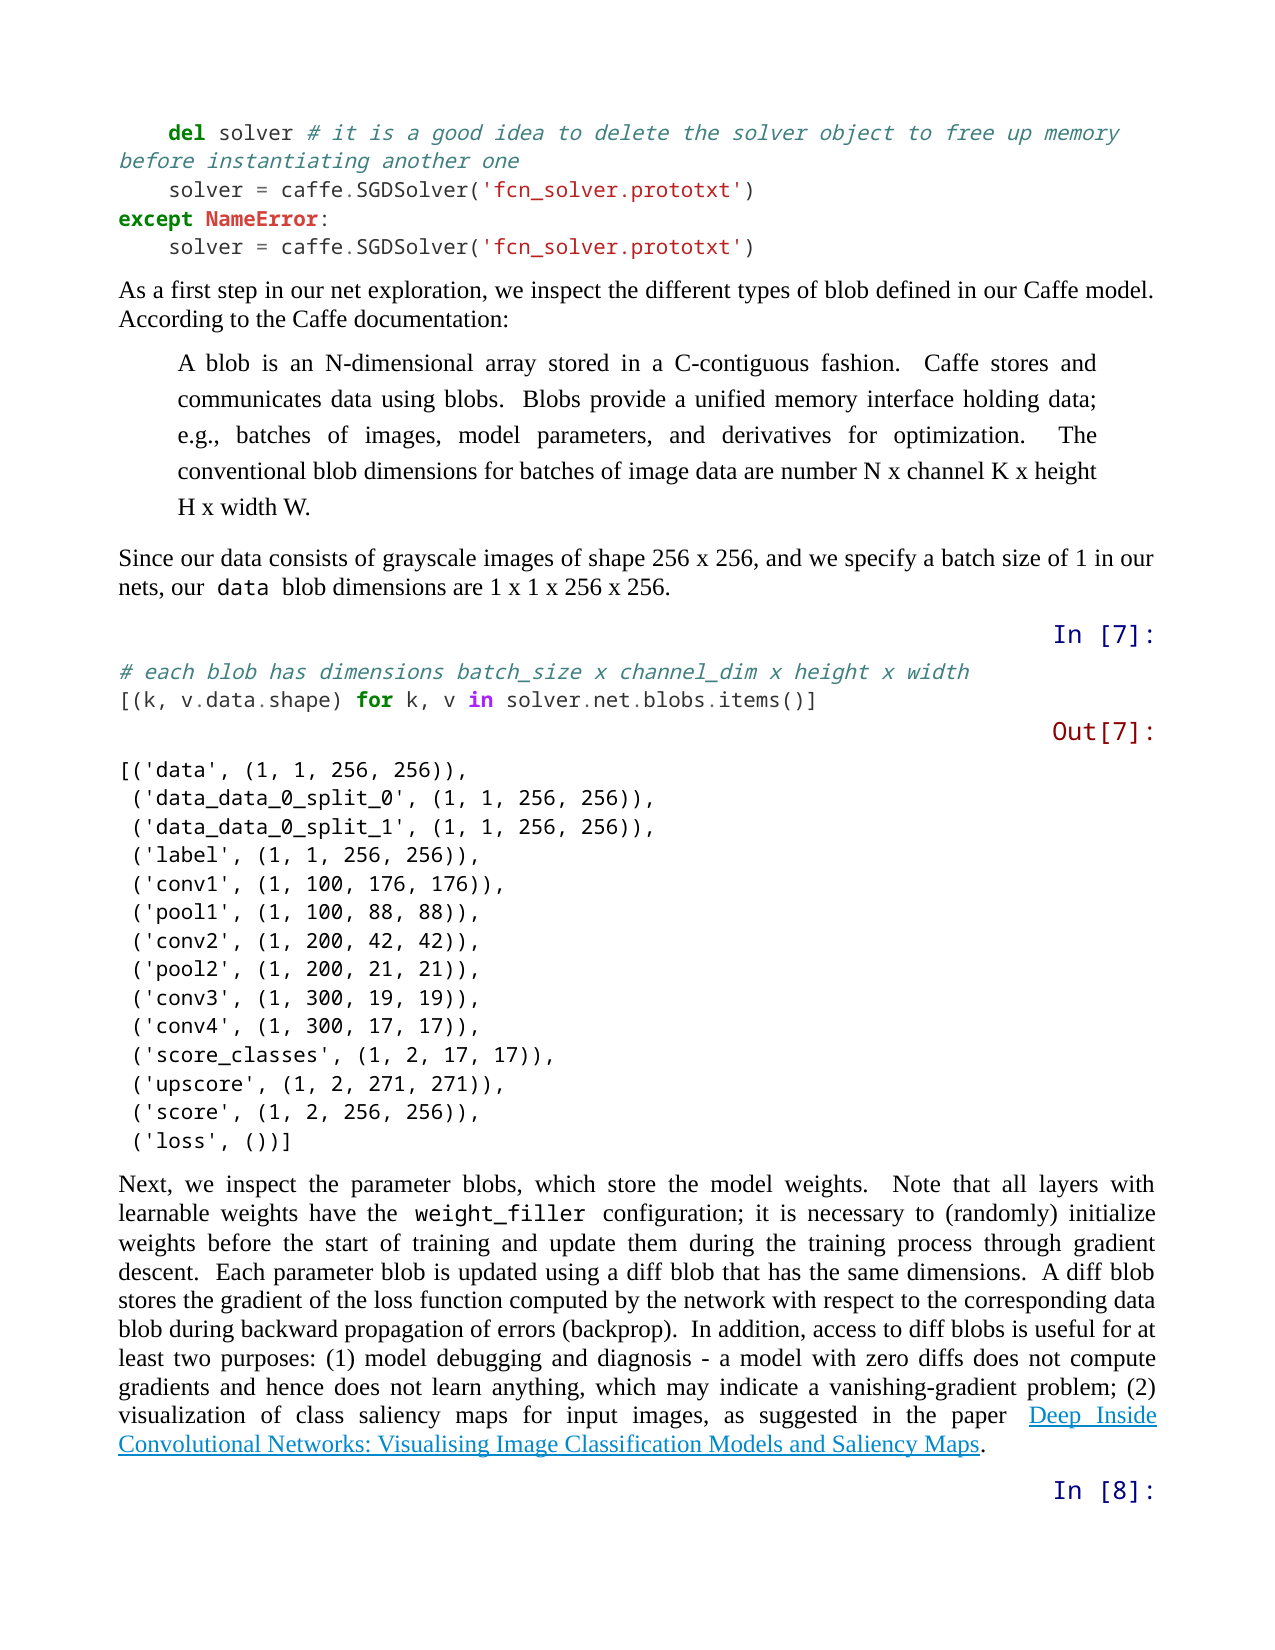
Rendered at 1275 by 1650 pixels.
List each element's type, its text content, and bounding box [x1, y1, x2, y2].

text Since our data consists of grayscale images of shape 256 x 256, and we specify a batch size of 1 in our nets, our data blob dimensions are 1 x 1 x 256 x 256. [118, 543, 1157, 601]
text ('label', (1, 1, 256, 256)), [118, 840, 1157, 869]
text In [8]: [118, 1473, 1157, 1507]
text ('conv1', (1, 100, 176, 176)), [118, 869, 1157, 897]
text solver = caffe.SGDSolver('fcn_solver.prototxt') [118, 175, 1157, 204]
text ('upscore', (1, 2, 271, 271)), [118, 1069, 1157, 1097]
text ('pool2', (1, 200, 21, 21)), [118, 954, 1157, 983]
text ('data_data_0_split_0', (1, 1, 256, 256)), [118, 783, 1157, 812]
text ('conv4', (1, 300, 17, 17)), [118, 1012, 1157, 1040]
text [('data', (1, 1, 256, 256)), [118, 755, 1157, 783]
text ('pool1', (1, 100, 88, 88)), [118, 897, 1157, 926]
text ('score', (1, 2, 256, 256)), [118, 1097, 1157, 1126]
text ('conv3', (1, 300, 19, 19)), [118, 983, 1157, 1012]
text # each blob has dimensions batch_size x channel_dim x height x width [118, 657, 1157, 686]
text ('loss', ())] [118, 1126, 1157, 1154]
text solver = caffe.SGDSolver('fcn_solver.prototxt') [118, 232, 1157, 261]
text In [7]: [118, 616, 1157, 650]
text ('data_data_0_split_1', (1, 1, 256, 256)), [118, 812, 1157, 840]
picture [279, 1436, 284, 1446]
text Out[7]: [118, 714, 1157, 748]
text Next, we inspect the parameter blobs, which store the model weights. Note that all layers with learnable weights have the weight_filler configuration; it is necessary to (randomly) initialize weights before the start of training and update them during the training process through gradient descent. Each parameter blob is updated using a diff blob that has the same dimensions. A diff blob stores the gradient of the loss function computed by the network with respect to the corresponding data blob during backward propagation of errors (backprop). In addition, access to diff blobs is useful for at least two purposes: (1) model debugging and diagnosis - a model with zero diffs does not compute gradients and hence does not learn anything, which may indicate a vanishing-gradient problem; (2) visualization of class saliency maps for input images, as suggested in the paper Deep Inside Convolutional Networks: Visualising Image Classification Models and Saliency Maps. [118, 1169, 1157, 1458]
text As a first step in our net exploration, we inspect the different types of blob defined in our Caffe model. According to the Caffe documentation: [118, 276, 1157, 333]
text ('conv2', (1, 200, 42, 42)), [118, 926, 1157, 954]
text [(k, v.data.shape) for k, v in solver.net.blobs.items()] [118, 686, 1157, 714]
text del solver # it is a good idea to delete the solver object to free up memory before instantiating another one [118, 118, 1157, 175]
text A blob is an N-dimensional array stored in a C-contiguous fashion. Caffe stores and communicates data using blobs. Blobs provide a unified memory interface holding data; e.g., batches of images, model parameters, and derivatives for optimization. The conventional blob dimensions for batches of image data are number N x channel K x height H x width W. [177, 348, 1098, 521]
text ('score_classes', (1, 2, 17, 17)), [118, 1040, 1157, 1069]
text except NameError: [118, 204, 1157, 232]
